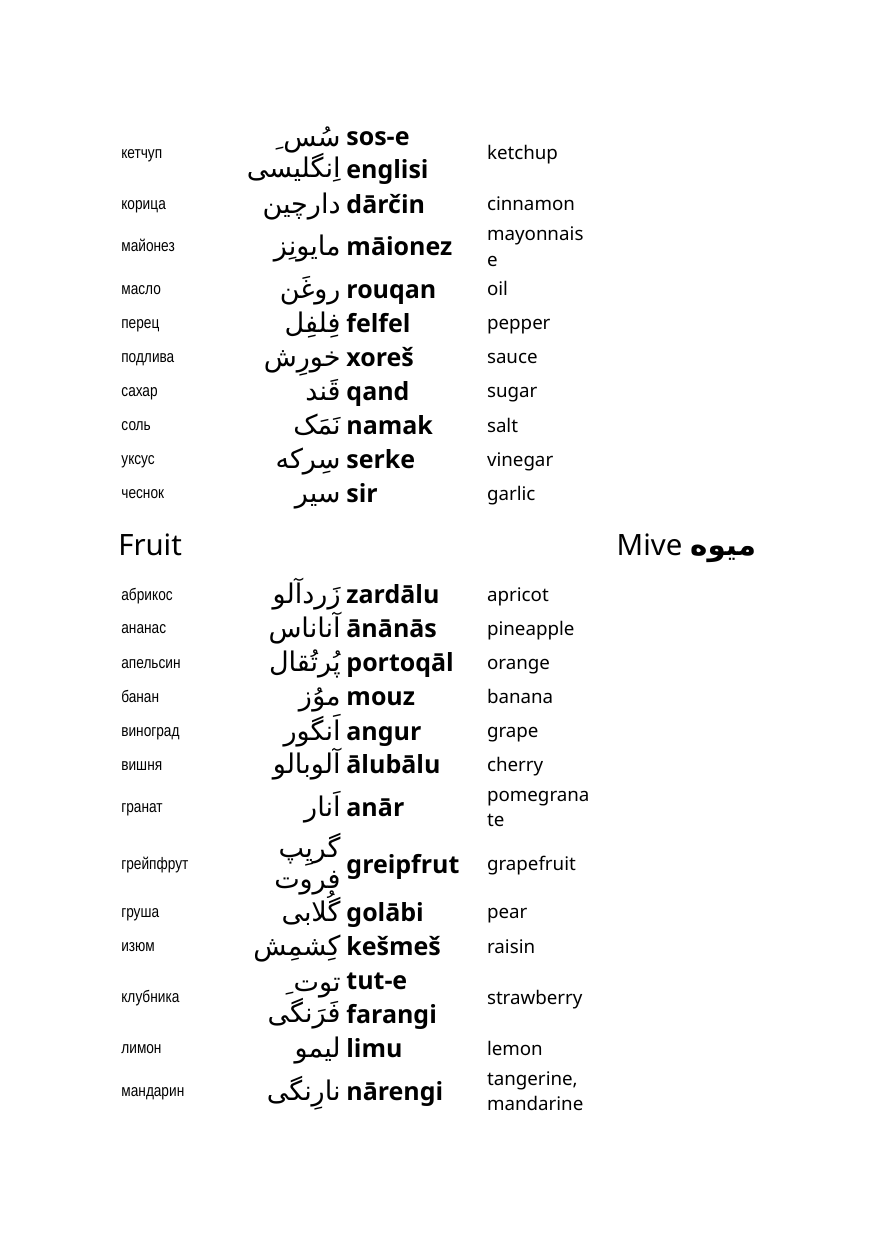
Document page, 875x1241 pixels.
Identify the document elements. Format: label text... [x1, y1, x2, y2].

table_cell گُلابی [203, 895, 343, 929]
table_cell مایونِز [203, 220, 343, 271]
table_cell golābi [343, 895, 484, 929]
table_cell kešmeš [343, 929, 484, 963]
table_cell cinnamon [484, 186, 596, 220]
table_cell salt [484, 408, 596, 442]
table_cell orange [484, 645, 596, 679]
table_cell pineapple [484, 611, 596, 645]
table_cell grape [484, 713, 596, 747]
table_cell майонез [118, 220, 202, 271]
table_cell гранат [118, 781, 202, 832]
table_cell نَمَک [203, 408, 343, 442]
table_cell уксус [118, 442, 202, 476]
table_cell чеснок [118, 476, 202, 510]
table_cell sos-e englisi [343, 118, 484, 186]
table_cell ālubālu [343, 747, 484, 781]
table_cell pear [484, 895, 596, 929]
table_cell قَند [203, 374, 343, 408]
table_cell lemon [484, 1031, 596, 1065]
subtitle Fruit Mive میوه [118, 524, 756, 564]
table_cell garlic [484, 476, 596, 510]
table_cell oil [484, 271, 596, 305]
table_cell felfel [343, 305, 484, 339]
table_cell پُرتُقال [203, 645, 343, 679]
table_cell sir [343, 476, 484, 510]
table_cell ананас [118, 611, 202, 645]
table_cell serke [343, 442, 484, 476]
table_cell raisin [484, 929, 596, 963]
table_cell mayonnaise [484, 220, 596, 271]
table_cell angur [343, 713, 484, 747]
table_cell pomegranate [484, 781, 596, 832]
table_cell خورِش [203, 340, 343, 373]
table_cell توت ِ فَرَنگی [203, 963, 343, 1031]
table_cell sauce [484, 340, 596, 373]
table_cell виноград [118, 713, 202, 747]
table_cell банан [118, 679, 202, 713]
table_header zardālu [343, 577, 484, 611]
table_cell мандарин [118, 1065, 202, 1116]
table_cell соль [118, 408, 202, 442]
table_cell ketchup [484, 118, 596, 186]
table_cell سُس ِ اِنگلیسی [203, 118, 343, 186]
table_header apricot [484, 577, 596, 611]
table_cell greipfrut [343, 832, 484, 894]
table_cell qand [343, 374, 484, 408]
table_cell limu [343, 1031, 484, 1065]
table_cell сахар [118, 374, 202, 408]
table_cell namak [343, 408, 484, 442]
table_cell نارِنگی [203, 1065, 343, 1116]
table_cell rouqan [343, 271, 484, 305]
table_cell кетчуп [118, 118, 202, 186]
table_cell апельсин [118, 645, 202, 679]
table_cell pepper [484, 305, 596, 339]
table_cell грейпфрут [118, 832, 202, 894]
table_header زَردآلو [203, 577, 343, 611]
table_cell دارچین [203, 186, 343, 220]
table_cell лимон [118, 1031, 202, 1065]
table_cell banana [484, 679, 596, 713]
table_cell کِشمِش [203, 929, 343, 963]
table_cell آلوبالو [203, 747, 343, 781]
table_cell māionez [343, 220, 484, 271]
table_cell لیمو [203, 1031, 343, 1065]
table_cell груша [118, 895, 202, 929]
table_cell mouz [343, 679, 484, 713]
table_cell grapefruit [484, 832, 596, 894]
table_cell cherry [484, 747, 596, 781]
table_cell xoreš [343, 340, 484, 373]
table_cell موُز [203, 679, 343, 713]
table_cell vinegar [484, 442, 596, 476]
table_header абрикос [118, 577, 202, 611]
table_cell اَنار [203, 781, 343, 832]
table_cell подлива [118, 340, 202, 373]
table_cell масло [118, 271, 202, 305]
table_cell گریِپ فروت [203, 832, 343, 894]
table_cell روغَن [203, 271, 343, 305]
table_cell strawberry [484, 963, 596, 1031]
table_cell tangerine, mandarine [484, 1065, 596, 1116]
table_cell portoqāl [343, 645, 484, 679]
table_cell tut-e farangi [343, 963, 484, 1031]
table_cell nārengi [343, 1065, 484, 1116]
table_cell فِلفِل [203, 305, 343, 339]
table_cell изюм [118, 929, 202, 963]
table_cell dārčin [343, 186, 484, 220]
table_cell перец [118, 305, 202, 339]
table_cell вишня [118, 747, 202, 781]
table_cell سِرکه [203, 442, 343, 476]
table_cell sugar [484, 374, 596, 408]
table_cell اَنگور [203, 713, 343, 747]
table_cell корица [118, 186, 202, 220]
table_cell клубника [118, 963, 202, 1031]
table_cell سیر [203, 476, 343, 510]
table_cell ānānās [343, 611, 484, 645]
table_cell anār [343, 781, 484, 832]
table_cell آناناس [203, 611, 343, 645]
